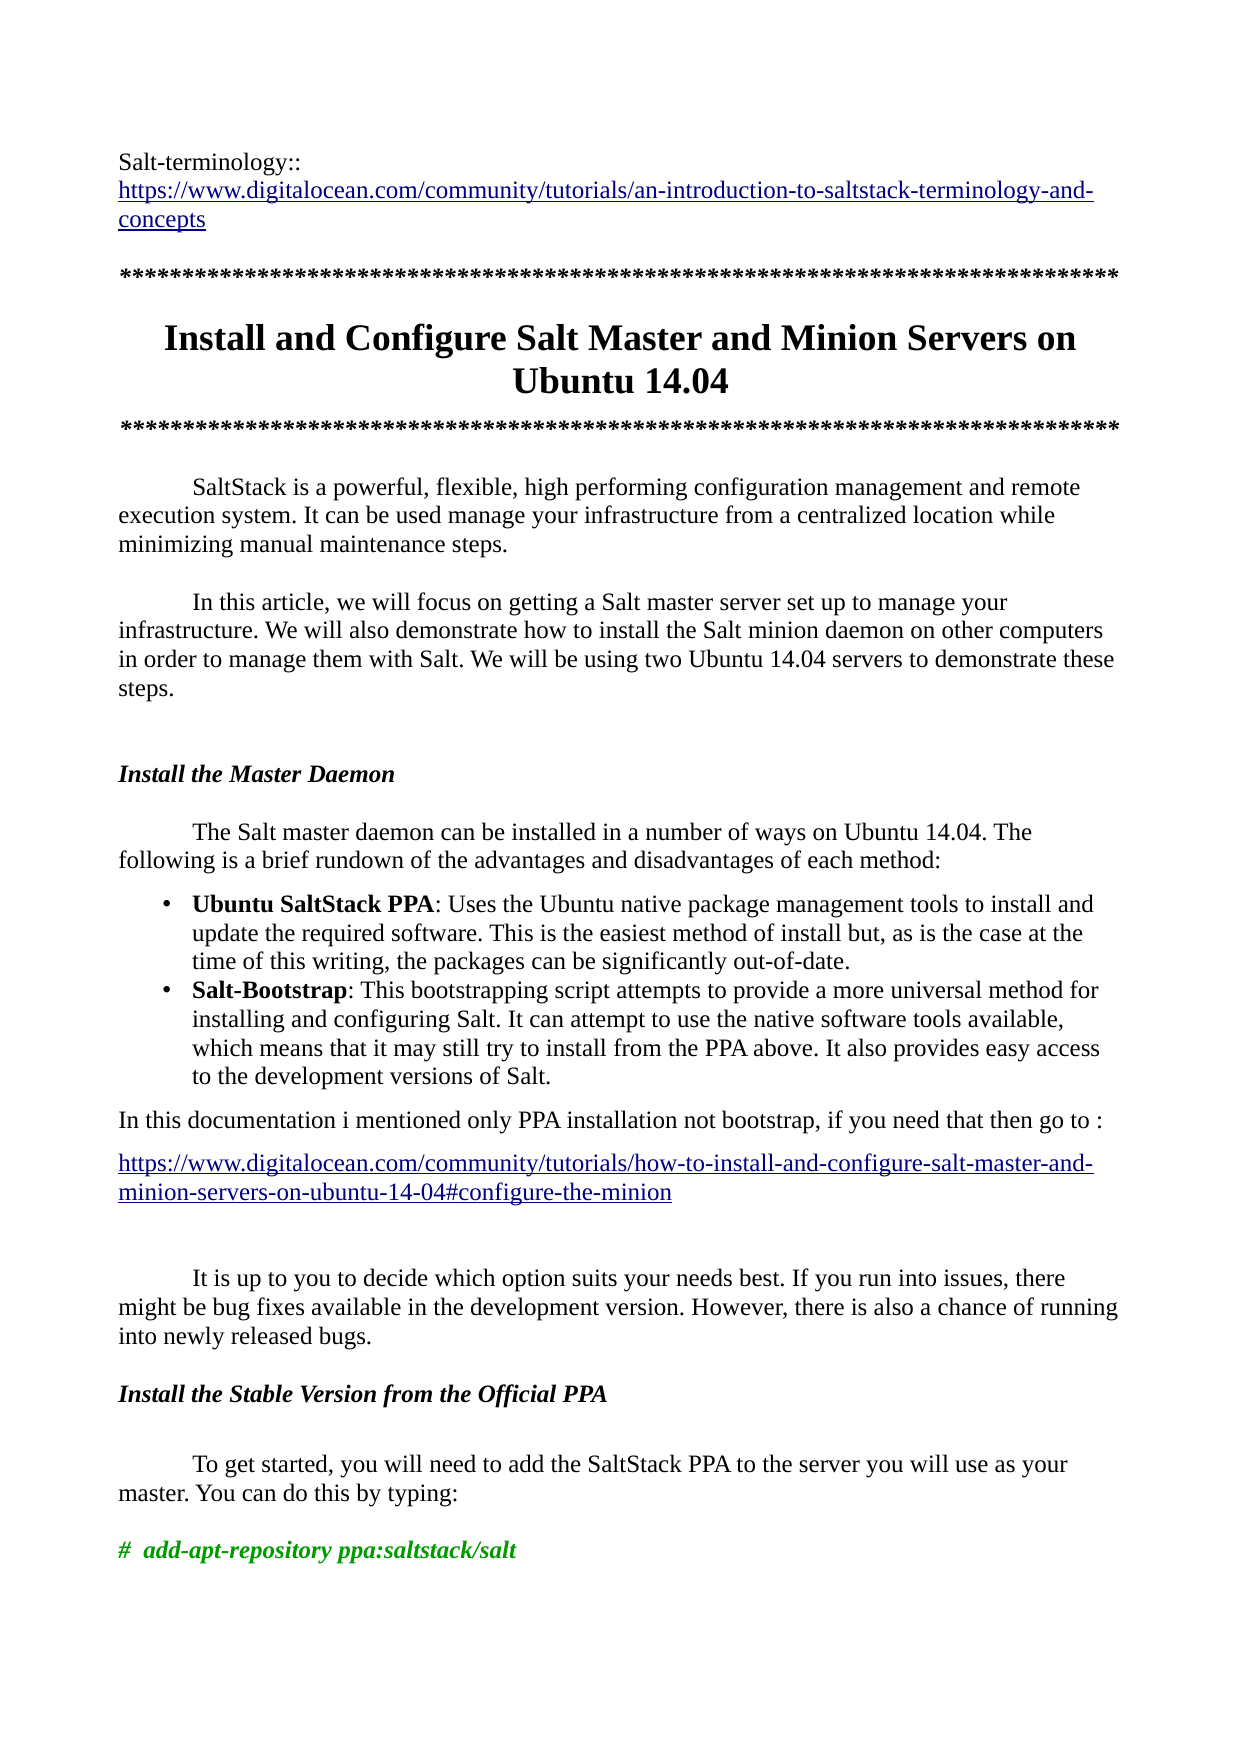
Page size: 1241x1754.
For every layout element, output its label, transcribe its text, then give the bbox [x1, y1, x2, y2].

subtitle Install the Stable Version from the Official PPA [118, 1379, 1122, 1408]
text In this documentation i mentioned only PPA installation not bootstrap, if you need that then go to : [118, 1105, 1122, 1133]
text The Salt master daemon can be installed in a number of ways on Ubuntu 14.04. The following is a brief rundown of the advantages and disadvantages of each method: [118, 817, 1122, 874]
list Ubuntu SaltStack PPA: Uses the Ubuntu native package management tools to install and update the required software. This is the easiest method of install but, as is the case at the time of this writing, the packages can be significantly out-of-date. [162, 889, 1122, 975]
text https://www.digitalocean.com/community/tutorials/how-to-install-and-configure-salt-master-and-minion-servers-on-ubuntu-14-04#configure-the-minion [118, 1148, 1122, 1206]
text In this article, we will focus on getting a Salt master server set up to manage your infrastructure. We will also demonstrate how to install the Salt minion daemon on other computers in order to manage them with Salt. We will be using two Ubuntu 14.04 servers to demonstrate these steps. [118, 587, 1122, 702]
list Salt-Bootstrap: This bootstrapping script attempts to provide a more universal method for installing and configuring Salt. It can attempt to use the native software tools available, which means that it may still try to install from the PPA above. It also provides easy access to the development versions of Salt. [162, 975, 1122, 1090]
text SaltStack is a powerful, flexible, high performing configuration management and remote execution system. It can be used manage your infrastructure from a centralized location while minimizing manual maintenance steps. [118, 472, 1122, 558]
text Install the Master Daemon [118, 759, 1122, 788]
text It is up to you to decide which option suits your needs best. If you run into issues, there might be bug fixes available in the development version. However, there is also a chance of running into newly released bugs. [118, 1263, 1122, 1350]
text To get started, you will need to add the SaltStack PPA to the server you will use as your master. You can do this by typing: [118, 1449, 1122, 1506]
text ******************************************************************************** [118, 414, 1122, 443]
subtitle Install and Configure Salt Master and Minion Servers on Ubuntu 14.04 [118, 316, 1122, 402]
text ******************************************************************************** [118, 262, 1122, 291]
text # add-apt-repository ppa:saltstack/salt [118, 1535, 1122, 1564]
text https://www.digitalocean.com/community/tutorials/an-introduction-to-saltstack-terminology-and-concepts [118, 176, 1122, 233]
text Salt-terminology:: [118, 147, 1122, 176]
